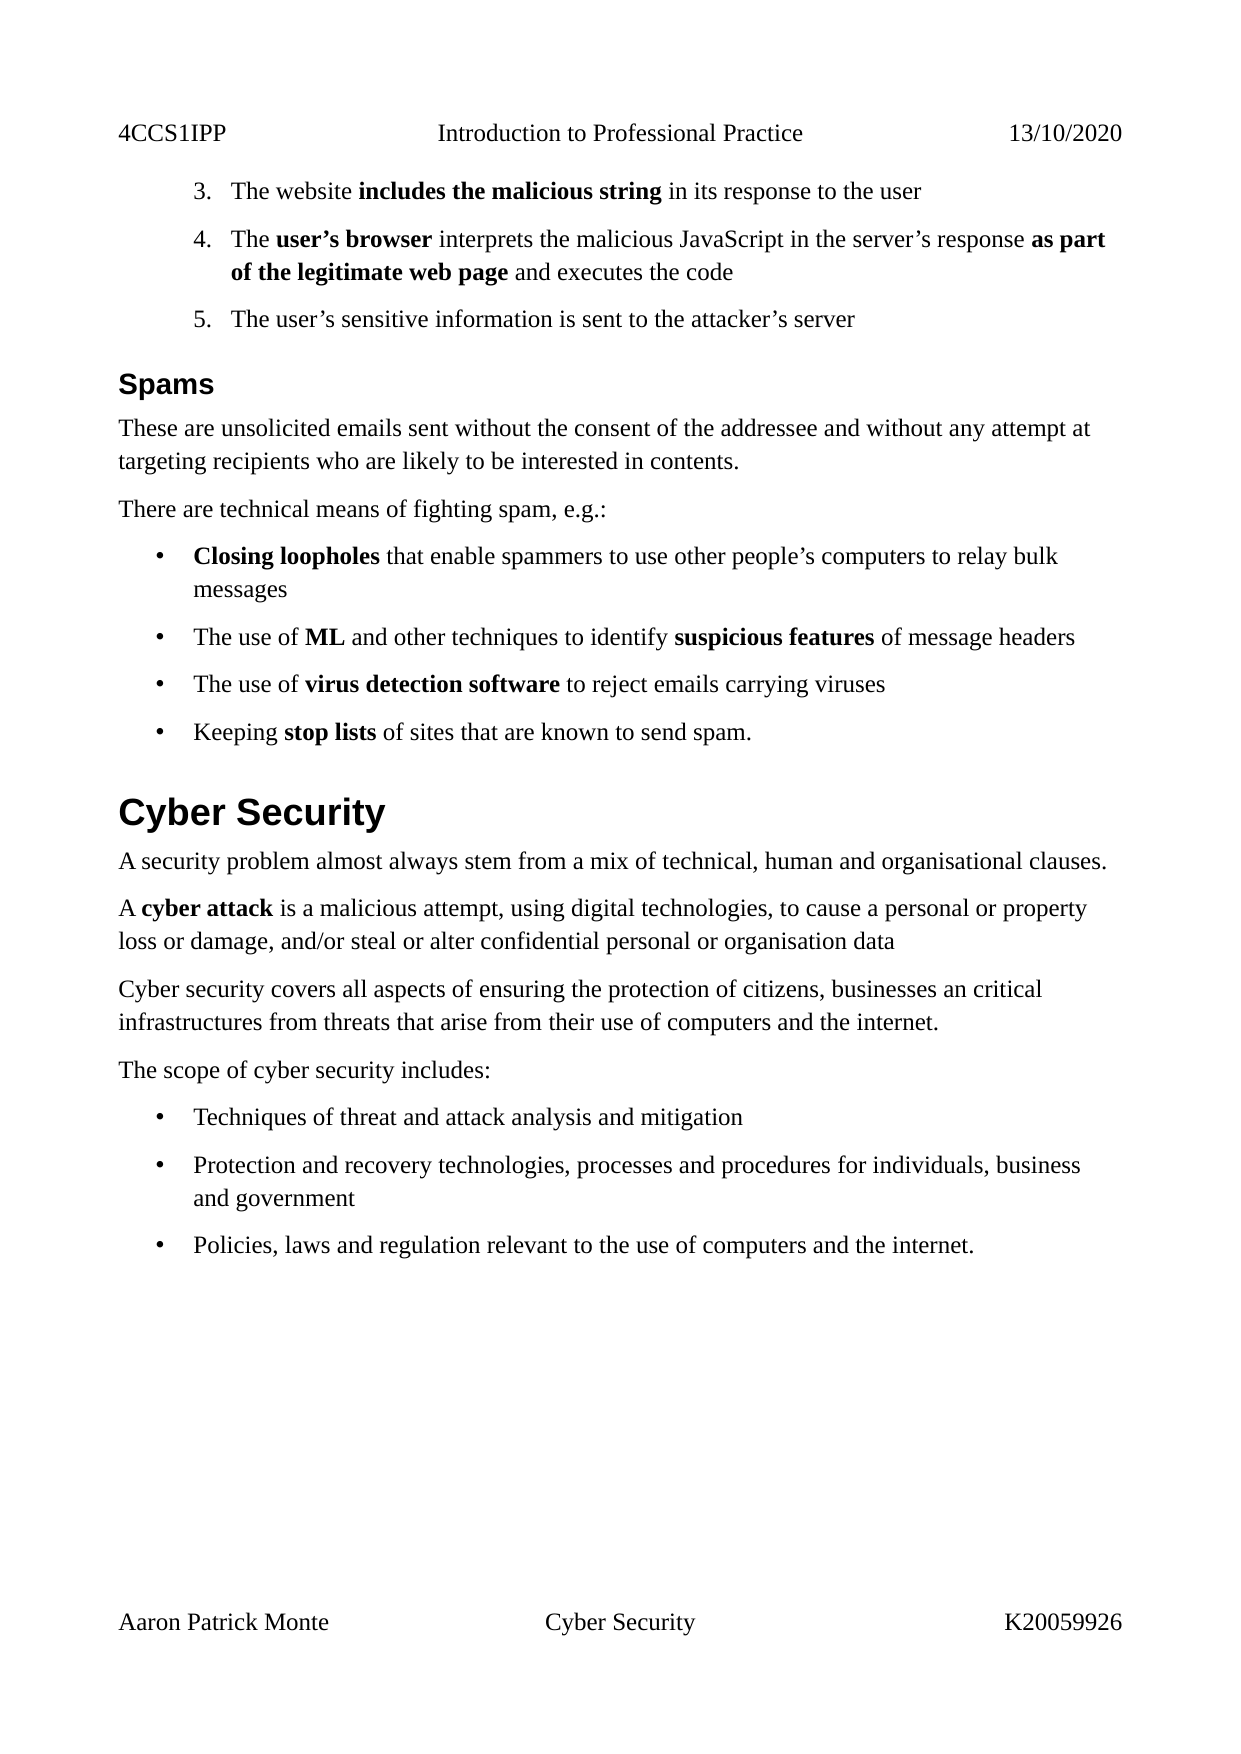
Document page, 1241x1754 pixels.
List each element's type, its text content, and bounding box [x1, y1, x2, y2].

subtitle Cyber Security [118, 790, 1122, 833]
list Techniques of threat and attack analysis and mitigation [156, 1102, 1122, 1131]
list The user’s browser interprets the malicious JavaScript in the server’s response as part of the legitimate web page and executes the code [193, 224, 1122, 286]
text The scope of cyber security includes: [118, 1055, 1122, 1083]
text Cyber security covers all aspects of ensuring the protection of citizens, businesses an critical infrastructures from threats that arise from their use of computers and the internet. [118, 974, 1122, 1036]
text A cyber attack is a malicious attempt, using digital technologies, to cause a personal or property loss or damage, and/or steal or alter confidential personal or organisation data [118, 893, 1122, 955]
list Closing loopholes that enable spammers to use other people’s computers to relay bulk messages [156, 541, 1122, 603]
list Keeping stop lists of sites that are known to send spam. [156, 717, 1122, 746]
list Policies, laws and regulation relevant to the use of computers and the internet. [156, 1231, 1122, 1259]
list The website includes the malicious string in its response to the user [193, 176, 1122, 205]
text There are technical means of fighting spam, e.g.: [118, 494, 1122, 522]
list The user’s sensitive information is sent to the attacker’s server [193, 304, 1122, 333]
list Protection and recovery technologies, processes and procedures for individuals, business and government [156, 1150, 1122, 1212]
list The use of ML and other techniques to identify suspicious features of message headers [156, 622, 1122, 651]
list The use of virus detection software to reject emails carrying viruses [156, 669, 1122, 698]
text A security problem almost always stem from a mix of technical, human and organisational clauses. [118, 846, 1122, 874]
subtitle Spams [118, 367, 1122, 401]
text These are unsolicited emails sent without the consent of the addressee and without any attempt at targeting recipients who are likely to be interested in contents. [118, 413, 1122, 475]
